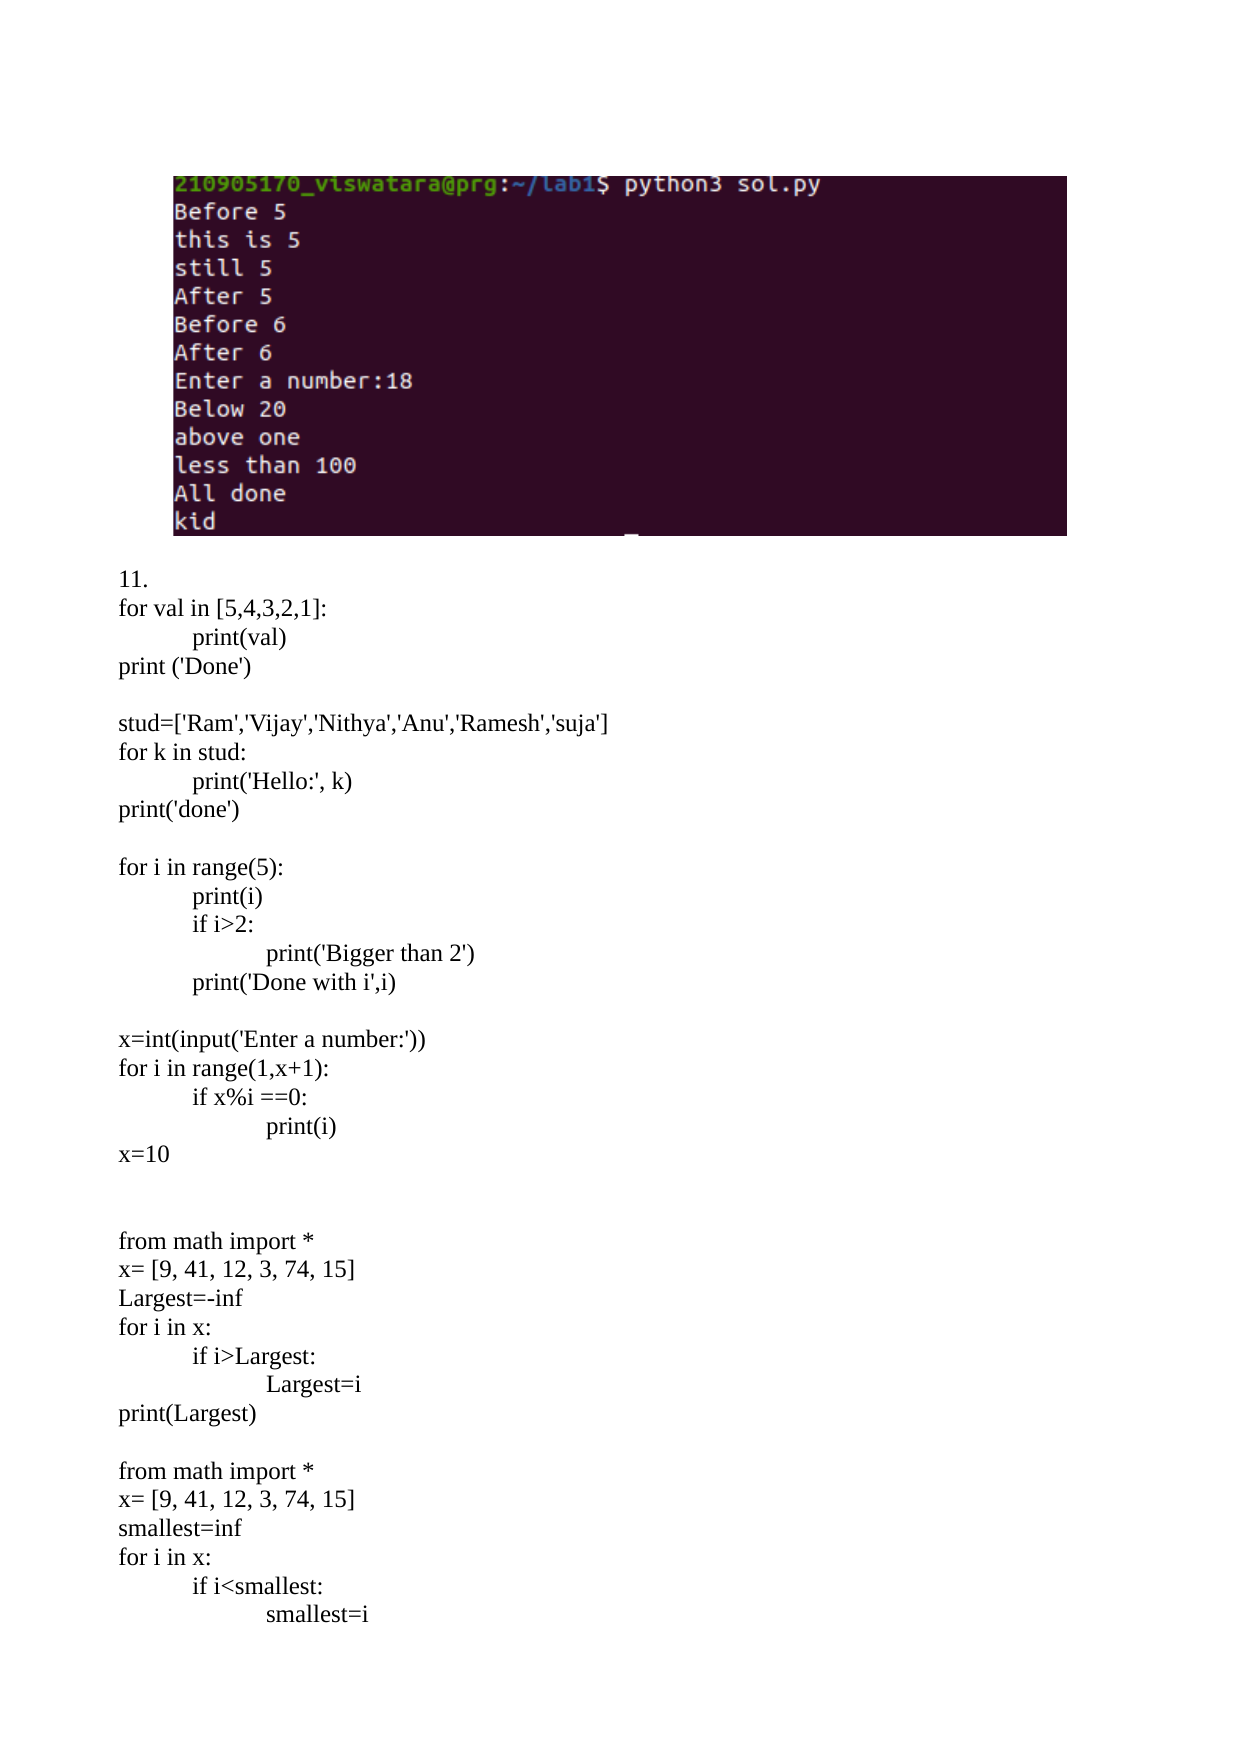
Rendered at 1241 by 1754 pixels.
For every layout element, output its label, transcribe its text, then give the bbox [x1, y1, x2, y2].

text for i in range(1,x+1): [118, 1053, 1122, 1082]
text if i>2: [118, 909, 1122, 938]
text for i in x: [118, 1542, 1122, 1571]
text if i<smallest: [118, 1571, 1122, 1599]
text if x%i ==0: [118, 1082, 1122, 1111]
text stud=['Ram','Vijay','Nithya','Anu','Ramesh','suja'] [118, 708, 1122, 737]
text for val in [5,4,3,2,1]: [118, 593, 1122, 622]
text x=10 [118, 1139, 1122, 1168]
text print(i) [118, 1111, 1122, 1139]
text 11. [118, 564, 1122, 593]
text Largest=-inf [118, 1283, 1122, 1312]
text from math import * [118, 1226, 1122, 1254]
text print ('Done') [118, 651, 1122, 679]
text print(Largest) [118, 1398, 1122, 1427]
text print(val) [118, 622, 1122, 651]
text for i in range(5): [118, 852, 1122, 881]
text print('Done with i',i) [118, 967, 1122, 996]
text for k in stud: [118, 737, 1122, 766]
text print('Hello:', k) [118, 766, 1122, 794]
text smallest=i [118, 1599, 1122, 1628]
picture [173, 176, 1067, 536]
text if i>Largest: [118, 1341, 1122, 1369]
text x= [9, 41, 12, 3, 74, 15] [118, 1254, 1122, 1283]
text from math import * [118, 1456, 1122, 1484]
text Largest=i [118, 1369, 1122, 1398]
text print('done') [118, 794, 1122, 823]
text print('Bigger than 2') [118, 938, 1122, 967]
text x= [9, 41, 12, 3, 74, 15] [118, 1484, 1122, 1513]
text for i in x: [118, 1312, 1122, 1341]
text x=int(input('Enter a number:')) [118, 1024, 1122, 1053]
text print(i) [118, 881, 1122, 909]
text smallest=inf [118, 1513, 1122, 1542]
